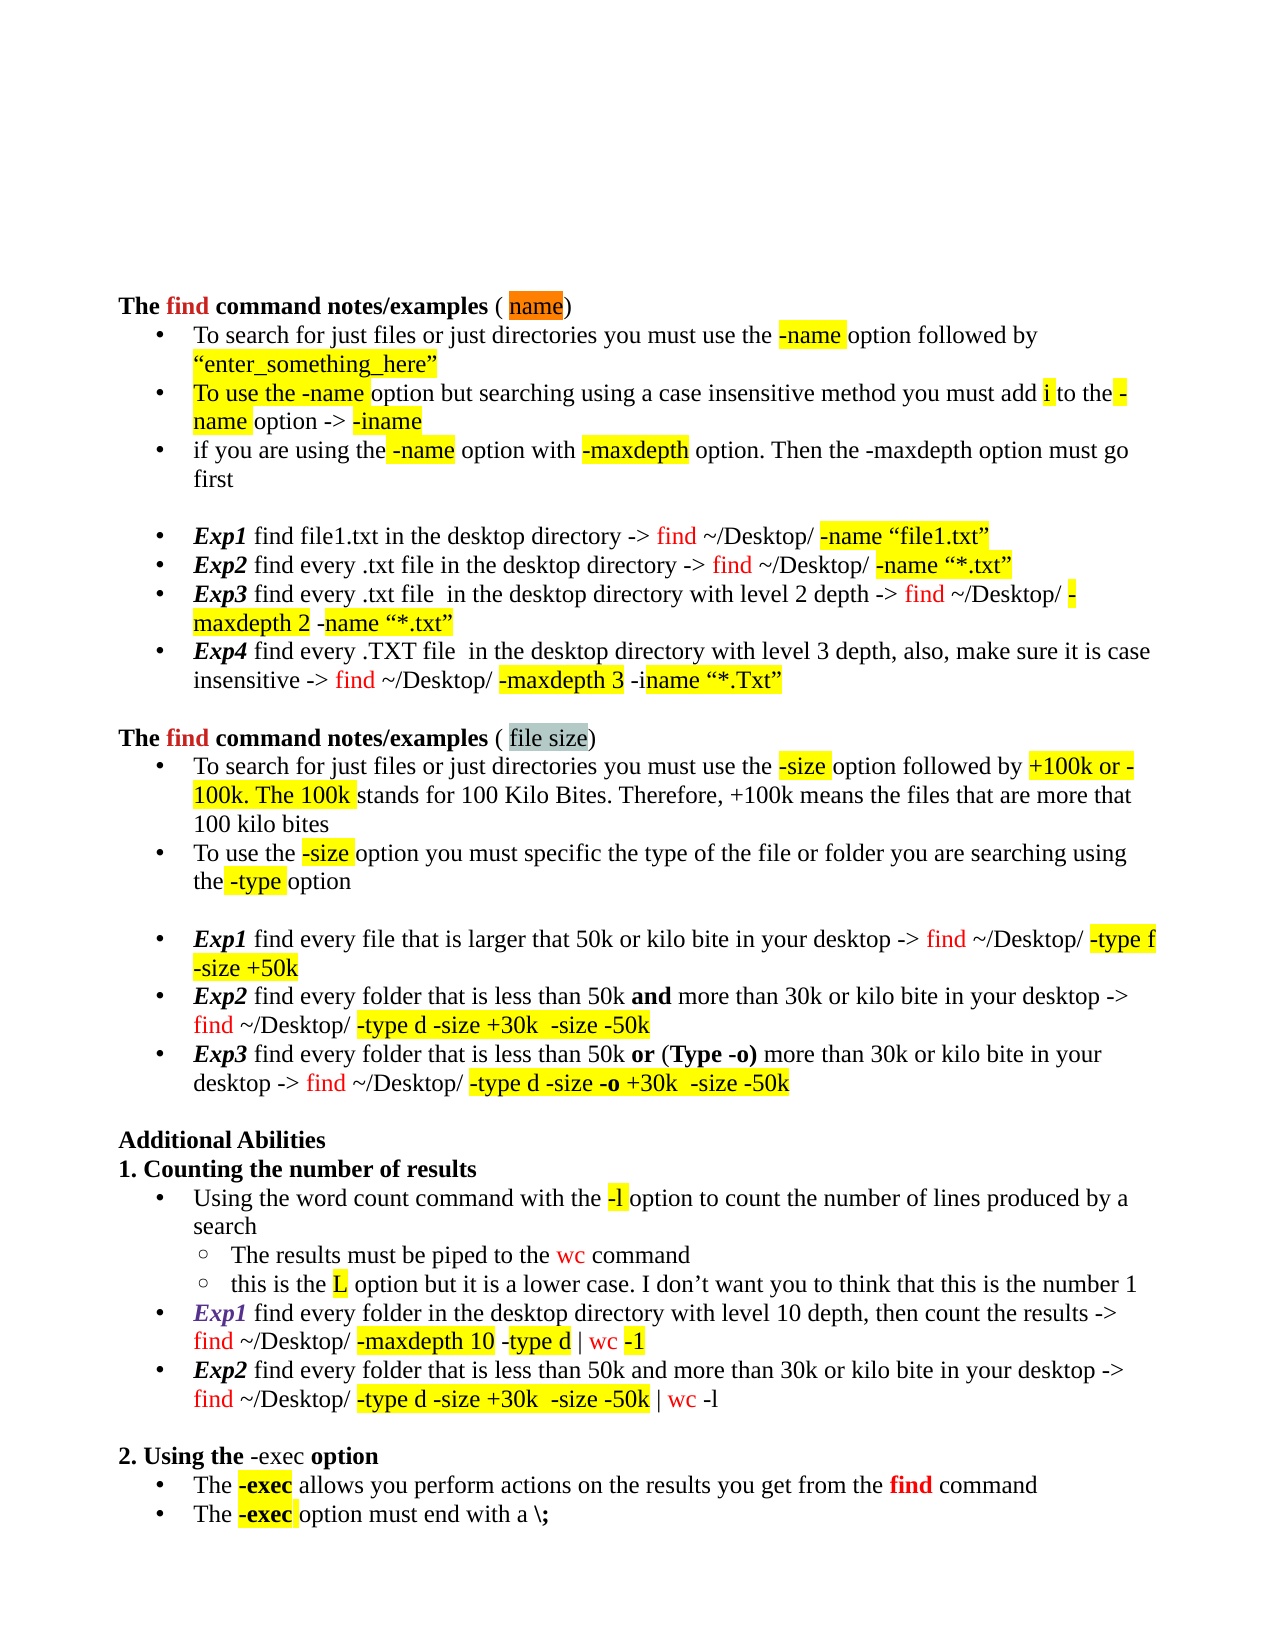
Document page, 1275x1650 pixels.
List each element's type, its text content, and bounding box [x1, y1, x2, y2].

list The results must be piped to the wc command [193, 1240, 1157, 1269]
list Exp2 find every .txt file in the desktop directory -> find ~/Desktop/ -name “*.txt” [156, 550, 1157, 579]
list if you are using the -name option with -maxdepth option. Then the -maxdepth option must go first [156, 435, 1157, 493]
list To use the -name option but searching using a case insensitive method you must add i to the -name option -> -iname [156, 378, 1157, 435]
list The -exec allows you perform actions on the results you get from the find command [156, 1470, 1157, 1499]
list Exp1 find every folder in the desktop directory with level 10 depth, then count the results -> find ~/Desktop/ -maxdepth 10 -type d | wc -1 [156, 1298, 1157, 1355]
text 2. Using the -exec option [118, 1441, 1157, 1470]
text Additional Abilities [118, 1125, 1157, 1154]
list Exp1 find every file that is larger that 50k or kilo bite in your desktop -> find ~/Desktop/ -type f -size +50k [156, 924, 1157, 981]
list To search for just files or just directories you must use the -size option followed by +100k or -100k. The 100k stands for 100 Kilo Bites. Therefore, +100k means the files that are more that 100 kilo bites [156, 751, 1157, 838]
list Using the word count command with the -l option to count the number of lines produced by a search [156, 1183, 1157, 1240]
list this is the L option but it is a lower case. I don’t want you to think that this is the number 1 [193, 1269, 1157, 1298]
list Exp3 find every folder that is less than 50k or (Type -o) more than 30k or kilo bite in your desktop -> find ~/Desktop/ -type d -size -o +30k -size -50k [156, 1039, 1157, 1096]
list Exp2 find every folder that is less than 50k and more than 30k or kilo bite in your desktop -> find ~/Desktop/ -type d -size +30k -size -50k [156, 981, 1157, 1039]
list Exp1 find file1.txt in the desktop directory -> find ~/Desktop/ -name “file1.txt” [156, 521, 1157, 550]
text The find command notes/examples ( file size) [118, 723, 1157, 751]
list Exp2 find every folder that is less than 50k and more than 30k or kilo bite in your desktop -> find ~/Desktop/ -type d -size +30k -size -50k | wc -l [156, 1355, 1157, 1413]
text 1. Counting the number of results [118, 1154, 1157, 1183]
list To search for just files or just directories you must use the -name option followed by “enter_something_here” [156, 320, 1157, 378]
list The -exec option must end with a \; [156, 1499, 1157, 1528]
list Exp3 find every .txt file in the desktop directory with level 2 depth -> find ~/Desktop/ -maxdepth 2 -name “*.txt” [156, 579, 1157, 636]
list Exp4 find every .TXT file in the desktop directory with level 3 depth, also, make sure it is case insensitive -> find ~/Desktop/ -maxdepth 3 -iname “*.Txt” [156, 636, 1157, 694]
list To use the -size option you must specific the type of the file or folder you are searching using the -type option [156, 838, 1157, 895]
text The find command notes/examples ( name) [118, 291, 1157, 320]
